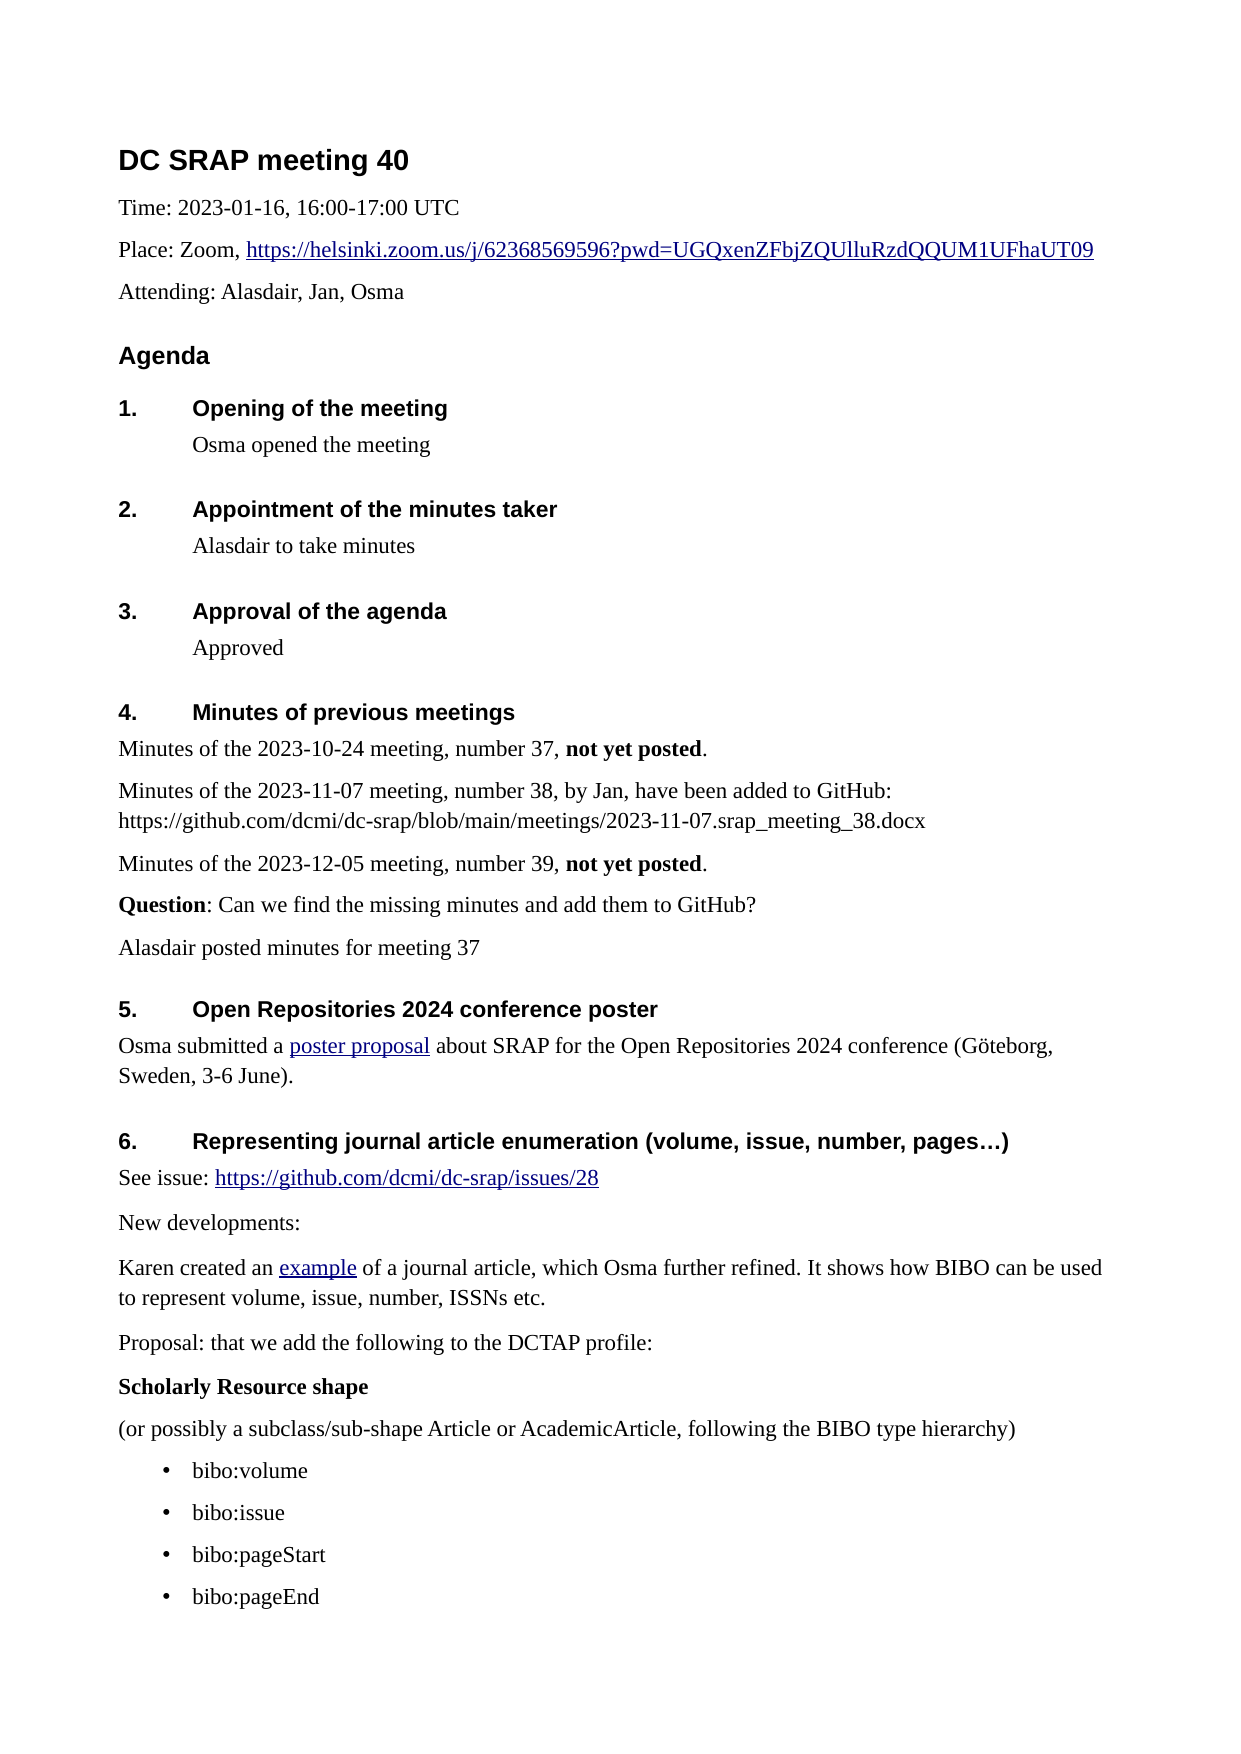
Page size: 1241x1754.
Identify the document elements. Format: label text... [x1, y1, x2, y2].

subtitle Appointment of the minutes taker [118, 496, 1122, 522]
text Scholarly Resource shape [118, 1373, 1122, 1400]
text New developments: [118, 1209, 1122, 1235]
text Proposal: that we add the following to the DCTAP profile: [118, 1329, 1122, 1355]
subtitle Opening of the meeting [118, 394, 1122, 421]
list bibo:issue [162, 1499, 1122, 1526]
text Minutes of the 2023-12-05 meeting, number 39, not yet posted. [118, 849, 1122, 876]
text See issue: https://github.com/dcmi/dc-srap/issues/28 [118, 1164, 1122, 1190]
subtitle Representing journal article enumeration (volume, issue, number, pages…) [118, 1128, 1122, 1154]
text Question: Can we find the missing minutes and add them to GitHub? [118, 892, 1122, 918]
text Minutes of the 2023-11-07 meeting, number 38, by Jan, have been added to GitHub: https://github.com/dcmi/dc-srap/blob/main/meetings/2023-11-07.srap_meeting_38.docx [118, 777, 1122, 834]
list bibo:pageEnd [162, 1583, 1122, 1610]
list bibo:volume [162, 1457, 1122, 1484]
text Alasdair posted minutes for meeting 37 [118, 933, 1122, 960]
subtitle Agenda [118, 341, 1122, 370]
subtitle Open Repositories 2024 conference poster [118, 996, 1122, 1022]
subtitle DC SRAP meeting 40 [118, 143, 1122, 177]
text Attending: Alasdair, Jan, Osma [118, 278, 1122, 304]
subtitle Approval of the agenda [118, 598, 1122, 624]
text Time: 2023-01-16, 16:00-17:00 UTC [118, 194, 1122, 221]
text (or possibly a subclass/sub-shape Article or AcademicArticle, following the BIBO type hierarchy) [118, 1415, 1122, 1442]
text Karen created an example of a journal article, which Osma further refined. It shows how BIBO can be used to represent volume, issue, number, ISSNs etc. [118, 1254, 1122, 1310]
text Place: Zoom, https://helsinki.zoom.us/j/62368569596?pwd=UGQxenZFbjZQUlluRzdQQUM1UFhaUT09 [118, 236, 1122, 262]
text Approved [192, 634, 1122, 660]
subtitle Minutes of previous meetings [118, 699, 1122, 726]
text Osma opened the meeting [192, 431, 1122, 457]
text Osma submitted a poster proposal about SRAP for the Open Repositories 2024 conference (Göteborg, Sweden, 3-6 June). [118, 1032, 1122, 1089]
text Minutes of the 2023-10-24 meeting, number 37, not yet posted. [118, 735, 1122, 762]
text Alasdair to take minutes [192, 532, 1122, 559]
list bibo:pageStart [162, 1541, 1122, 1568]
